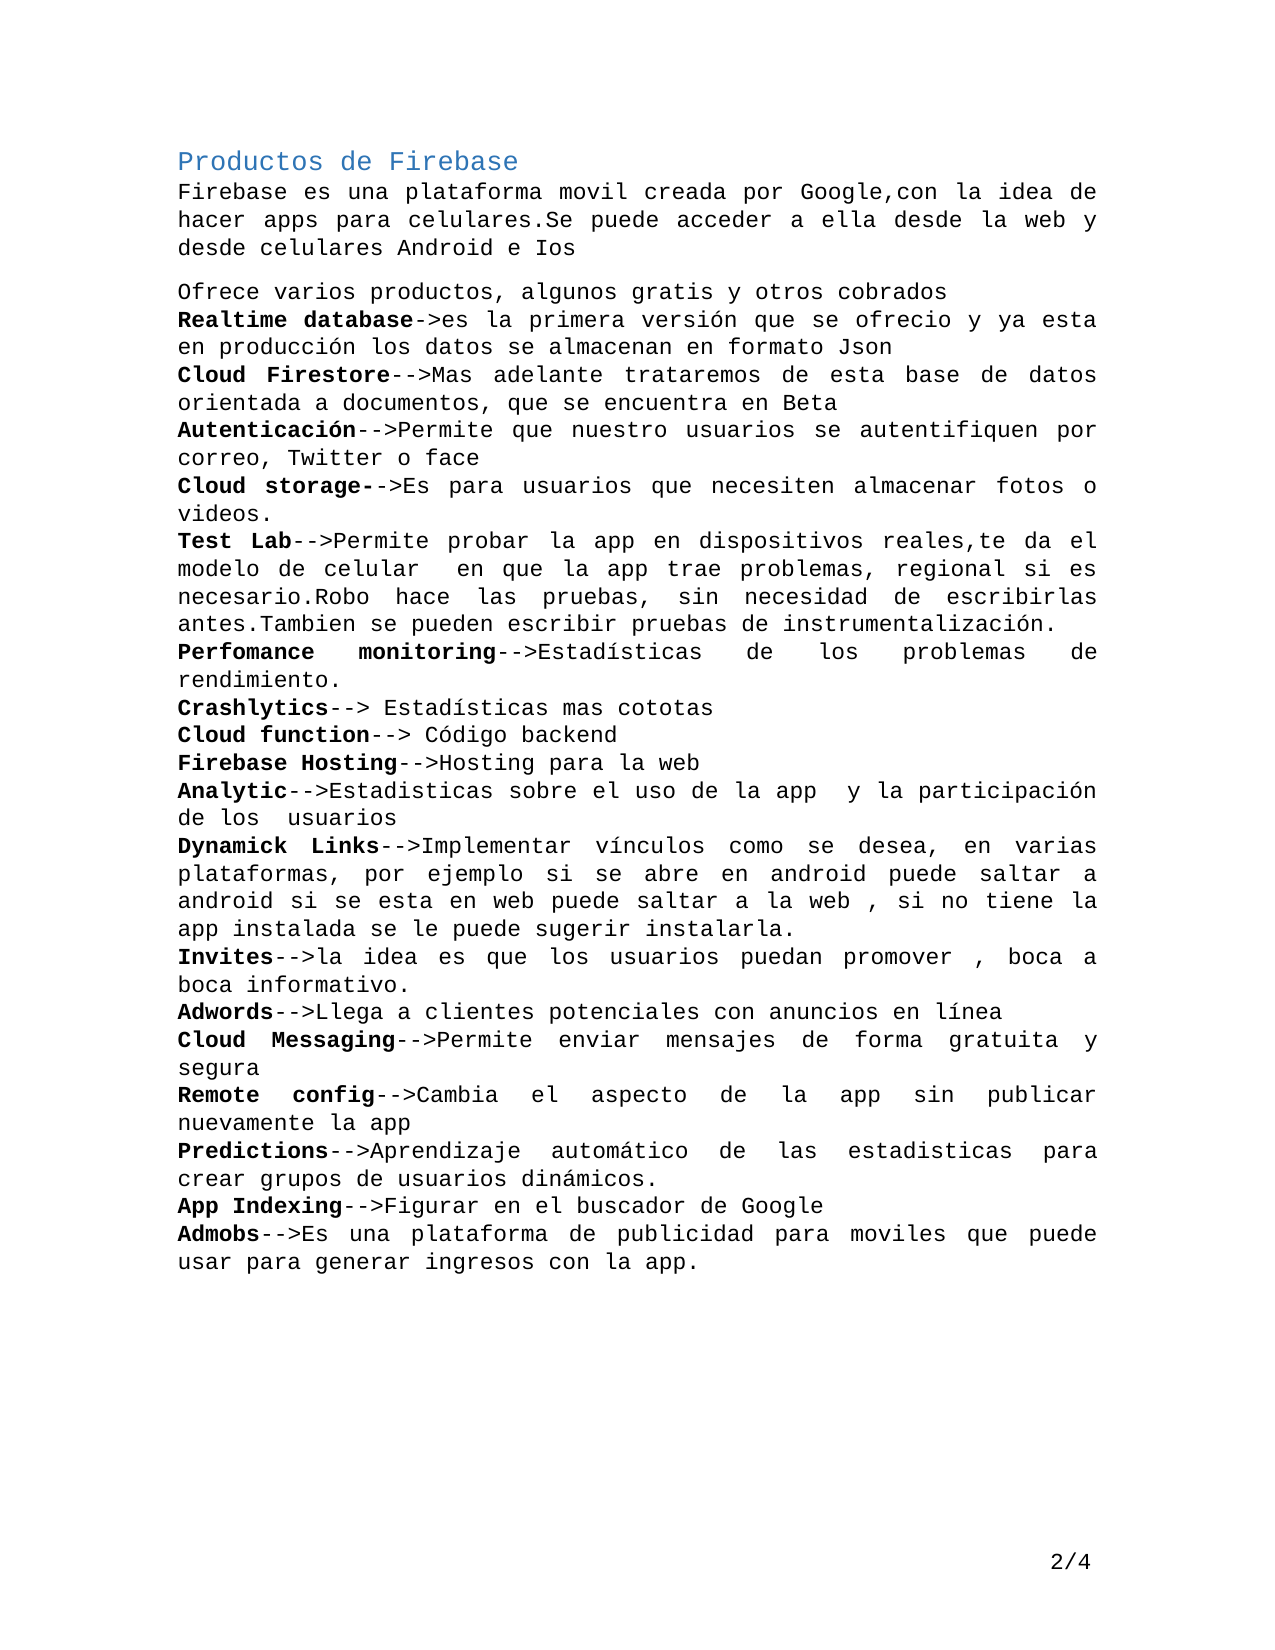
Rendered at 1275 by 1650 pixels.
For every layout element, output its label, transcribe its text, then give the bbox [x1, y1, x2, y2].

text Predictions-->Aprendizaje automático de las estadisticas para crear grupos de usuarios dinámicos. [177, 1139, 1098, 1193]
text Cloud storage-->Es para usuarios que necesiten almacenar fotos o videos. [177, 474, 1098, 528]
text Remote config-->Cambia el aspecto de la app sin publicar nuevamente la app [177, 1084, 1098, 1137]
text Cloud Messaging-->Permite enviar mensajes de forma gratuita y segura [177, 1028, 1098, 1082]
text Admobs-->Es una plataforma de publicidad para moviles que puede usar para generar ingresos con la app. [177, 1222, 1098, 1276]
text Crashlytics--> Estadísticas mas cototas [177, 696, 1098, 722]
subtitle Productos de Firebase [177, 148, 1098, 178]
text Realtime database->es la primera versión que se ofrecio y ya esta en producción los datos se almacenan en formato Json [177, 308, 1098, 362]
text Analytic-->Estadisticas sobre el uso de la app y la participación de los usuarios [177, 779, 1098, 833]
text Perfomance monitoring-->Estadísticas de los problemas de rendimiento. [177, 640, 1098, 694]
text App Indexing-->Figurar en el buscador de Google [177, 1194, 1098, 1221]
text Cloud Firestore-->Mas adelante trataremos de esta base de datos orientada a documentos, que se encuentra en Beta [177, 363, 1098, 417]
text Cloud function--> Código backend [177, 723, 1098, 749]
text Dynamick Links-->Implementar vínculos como se desea, en varias plataformas, por ejemplo si se abre en android puede saltar a android si se esta en web puede saltar a la web , si no tiene la app instalada se le puede sugerir instalarla. [177, 834, 1098, 943]
text Invites-->la idea es que los usuarios puedan promover , boca a boca informativo. [177, 945, 1098, 999]
text Test Lab-->Permite probar la app en dispositivos reales,te da el modelo de celular en que la app trae problemas, regional si es necesario.Robo hace las pruebas, sin necesidad de escribirlas antes.Tambien se pueden escribir pruebas de instrumentalización. [177, 529, 1098, 639]
text Ofrece varios productos, algunos gratis y otros cobrados [177, 280, 1098, 306]
text Autenticación-->Permite que nuestro usuarios se autentifiquen por correo, Twitter o face [177, 419, 1098, 472]
text Firebase es una plataforma movil creada por Google,con la idea de hacer apps para celulares.Se puede acceder a ella desde la web y desde celulares Android e Ios [177, 180, 1098, 262]
text Firebase Hosting-->Hosting para la web [177, 751, 1098, 777]
text Adwords-->Llega a clientes potenciales con anuncios en línea [177, 1001, 1098, 1027]
